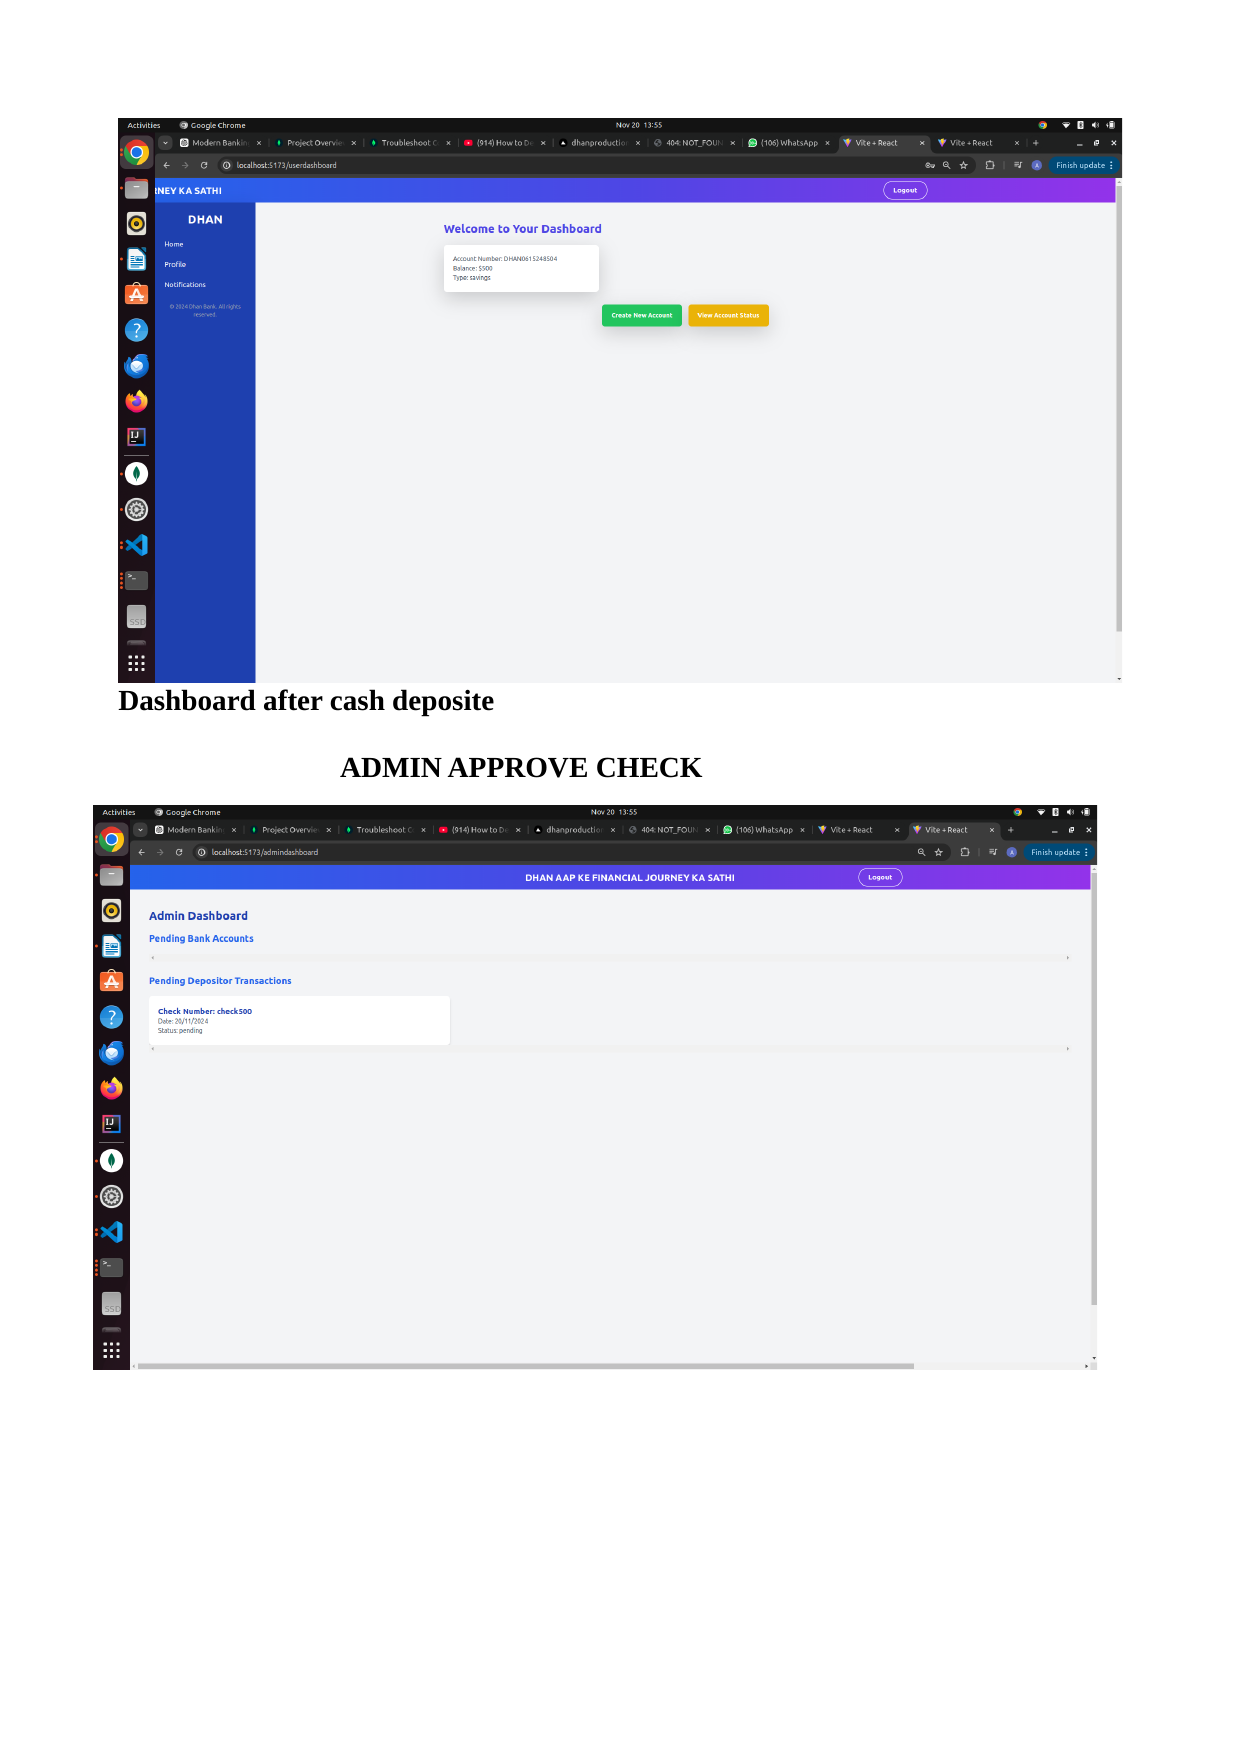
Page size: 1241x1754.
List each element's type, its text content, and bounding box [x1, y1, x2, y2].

picture [118, 118, 1123, 683]
picture [93, 805, 1098, 1370]
subtitle Dashboard after cash deposite ADMIN APPROVE CHECK [118, 683, 1122, 1437]
